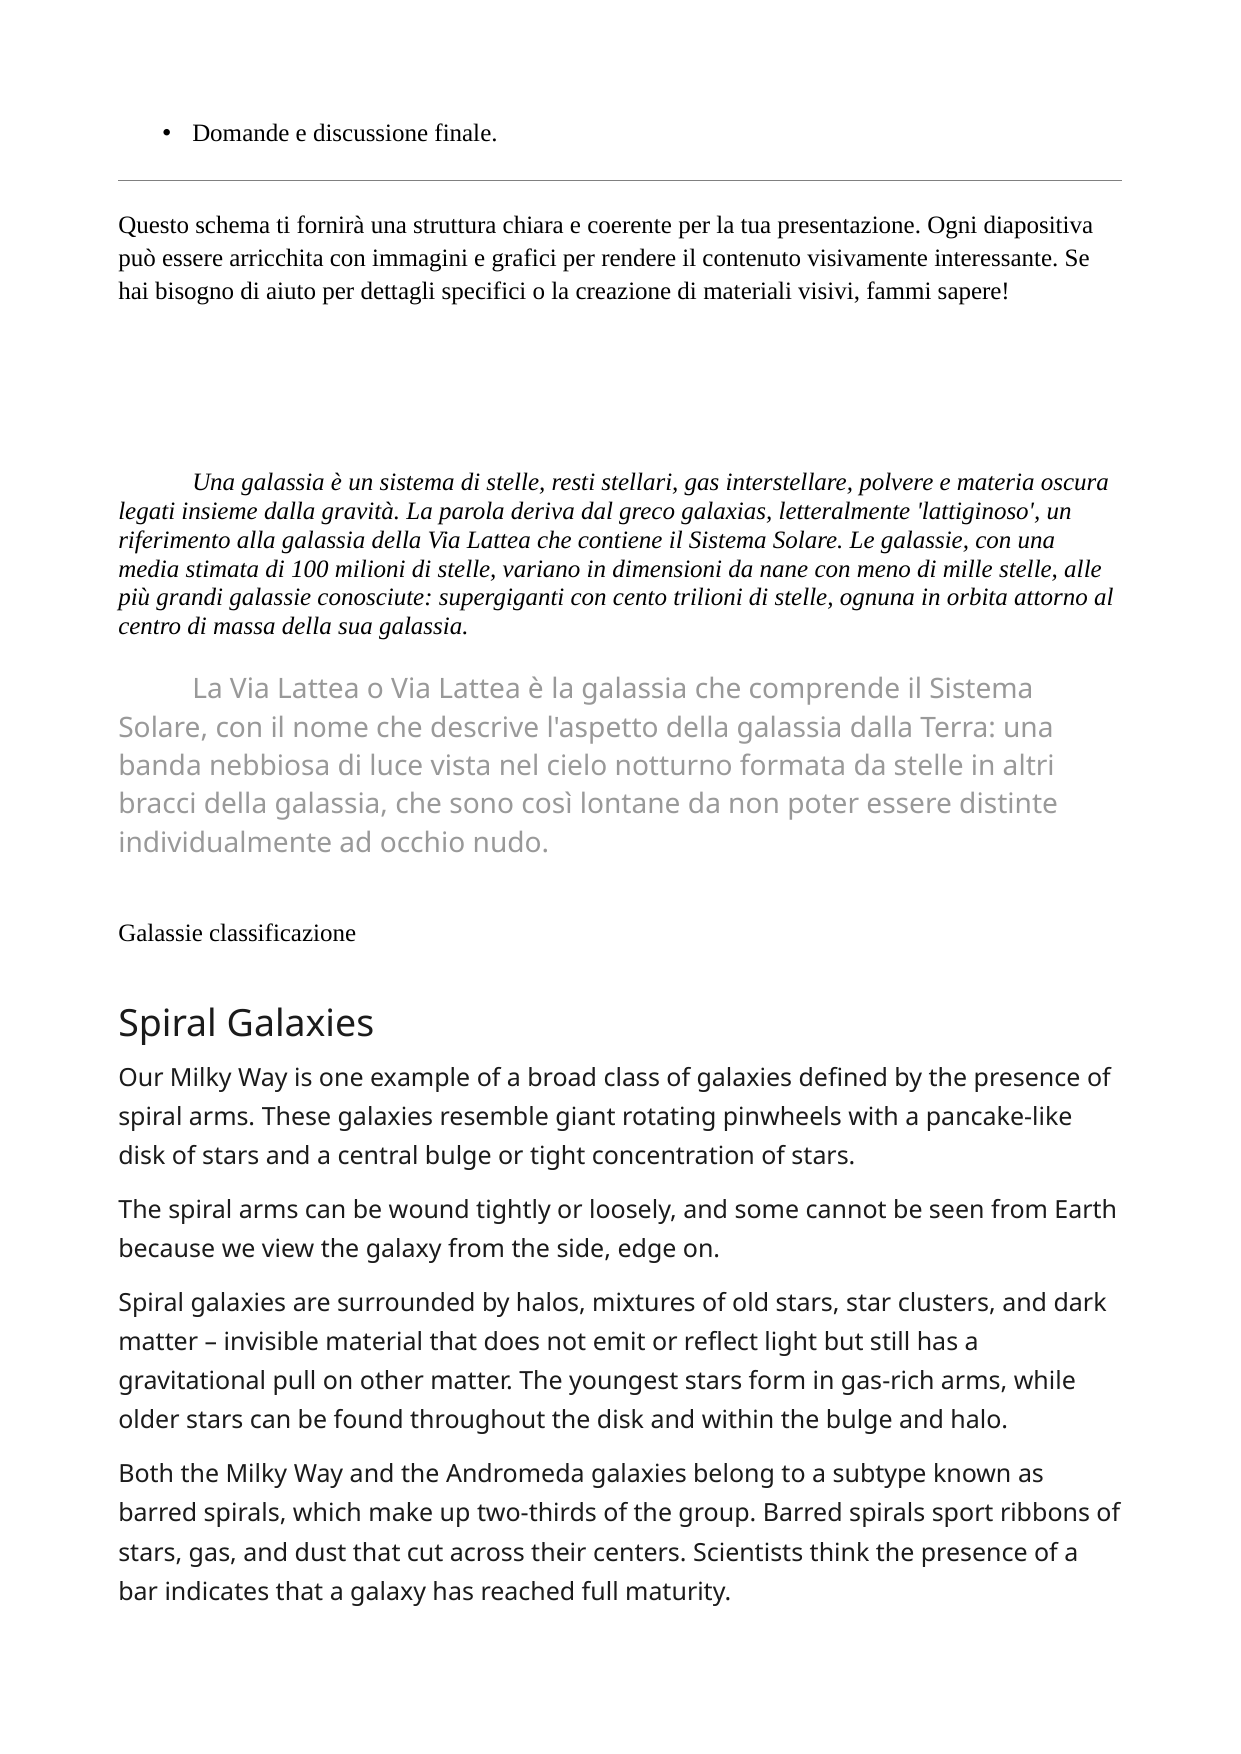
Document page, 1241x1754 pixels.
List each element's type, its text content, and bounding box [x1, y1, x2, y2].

text Una galassia è un sistema di stelle, resti stellari, gas interstellare, polvere e materia oscura legati insieme dalla gravità. La parola deriva dal greco galaxias, letteralmente 'lattiginoso', un riferimento alla galassia della Via Lattea che contiene il Sistema Solare. Le galassie, con una media stimata di 100 milioni di stelle, variano in dimensioni da nane con meno di mille stelle, alle più grandi galassie conosciute: supergiganti con cento trilioni di stelle, ognuna in orbita attorno al centro di massa della sua galassia. [118, 467, 1122, 640]
text Questo schema ti fornirà una struttura chiara e coerente per la tua presentazione. Ogni diapositiva può essere arricchita con immagini e grafici per rendere il contenuto visivamente interessante. Se hai bisogno di aiuto per dettagli specifici o la creazione di materiali visivi, fammi sapere! [118, 210, 1122, 305]
text Our Milky Way is one example of a broad class of galaxies defined by the presence of spiral arms. These galaxies resemble giant rotating pinwheels with a pancake-like disk of stars and a central bulge or tight concentration of stars. [118, 1060, 1122, 1172]
text Spiral galaxies are surrounded by halos, mixtures of old stars, star clusters, and dark matter – invisible material that does not emit or reflect light but still has a gravitational pull on other matter. The youngest stars form in gas-rich arms, while older stars can be found throughout the disk and within the bulge and halo. [118, 1285, 1122, 1436]
text La Via Lattea o Via Lattea è la galassia che comprende il Sistema Solare, con il nome che descrive l'aspetto della galassia dalla Terra: una banda nebbiosa di luce vista nel cielo notturno formata da stelle in altri bracci della galassia, che sono così lontane da non poter essere distinte individualmente ad occhio nudo. [118, 669, 1122, 860]
list Domande e discussione finale. [162, 118, 1122, 147]
subtitle Spiral Galaxies [118, 996, 1122, 1047]
text Galassie classificazione [118, 918, 1122, 947]
text The spiral arms can be wound tightly or loosely, and some cannot be seen from Earth because we view the galaxy from the side, edge on. [118, 1192, 1122, 1265]
text Both the Milky Way and the Andromeda galaxies belong to a subtype known as barred spirals, which make up two-thirds of the group. Barred spirals sport ribbons of stars, gas, and dust that cut across their centers. Scientists think the presence of a bar indicates that a galaxy has reached full maturity. [118, 1456, 1122, 1607]
